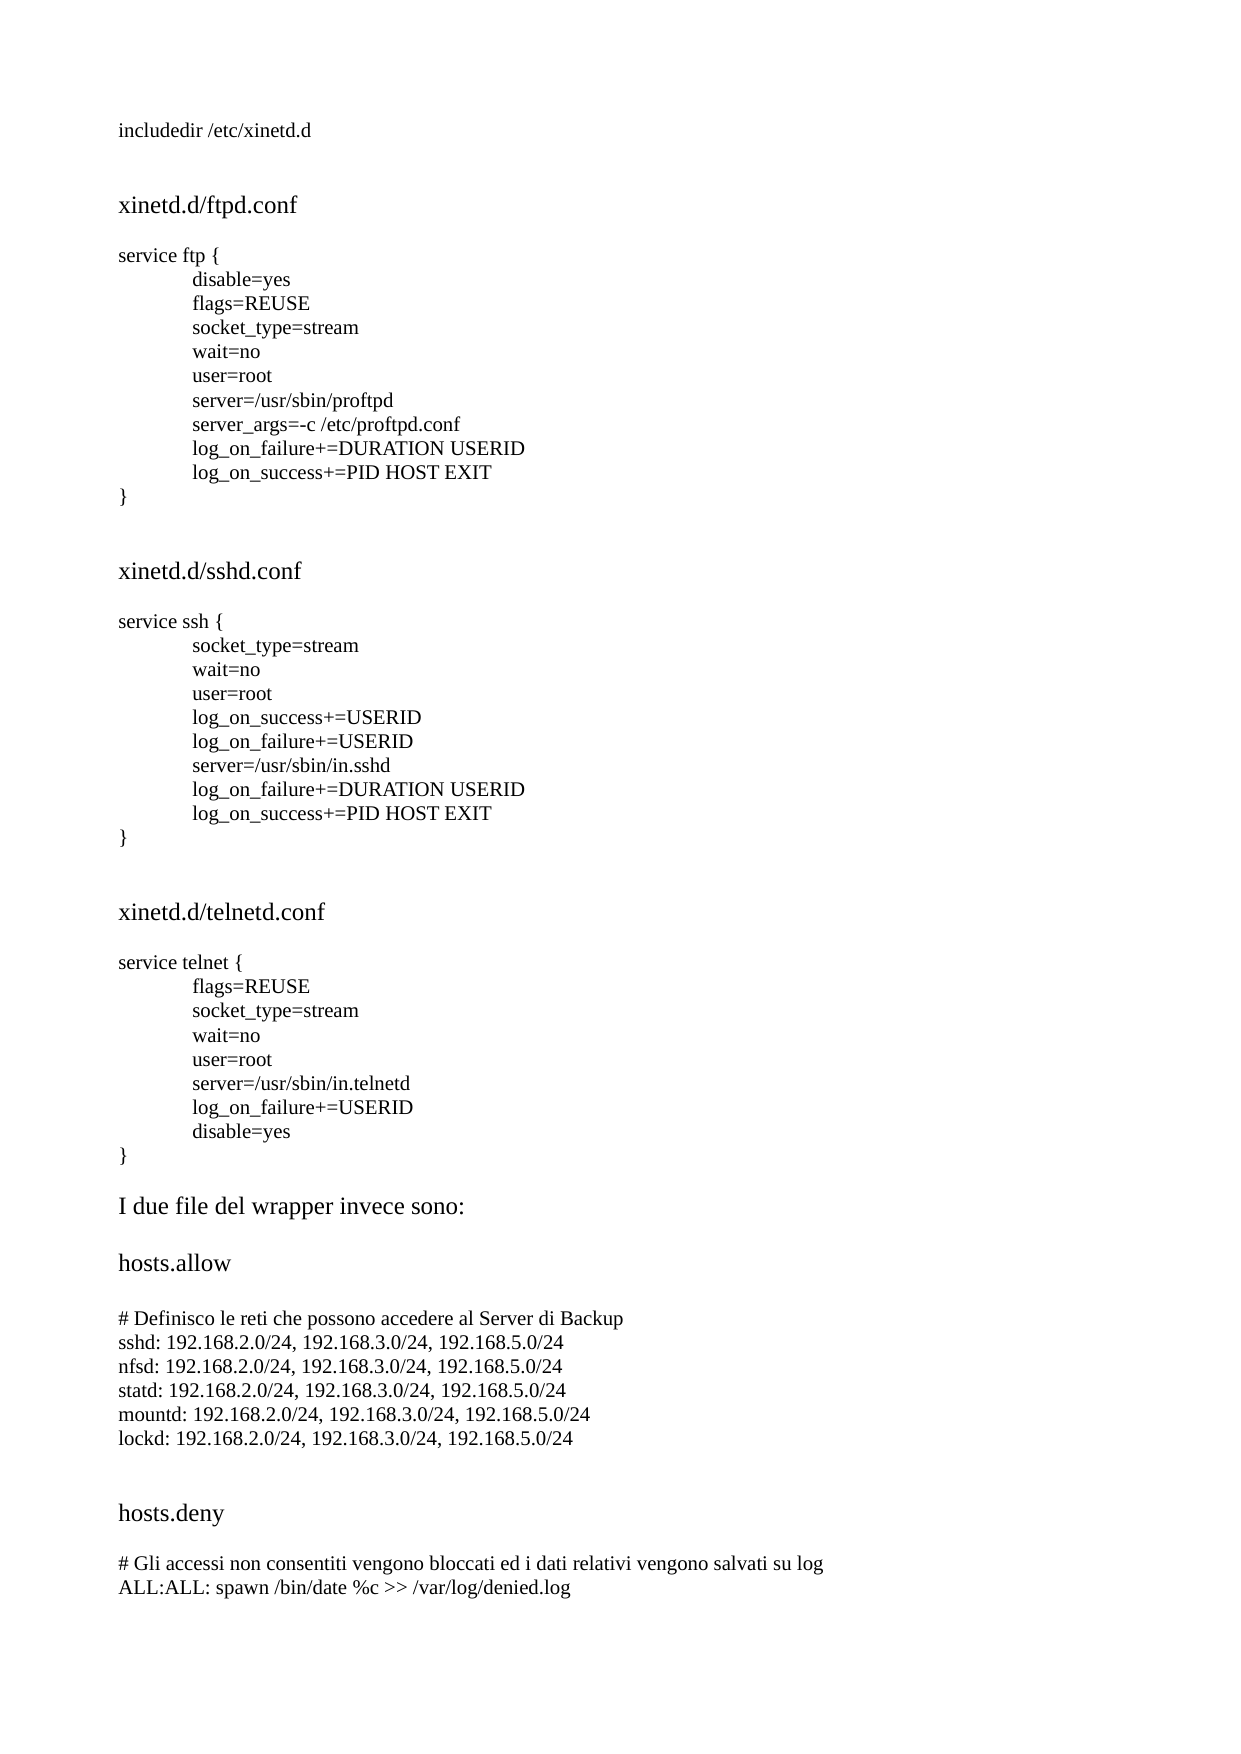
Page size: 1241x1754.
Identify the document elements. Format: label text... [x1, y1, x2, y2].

text I due file del wrapper invece sono: [118, 1191, 1122, 1220]
text # Gli accessi non consentiti vengono bloccati ed i dati relativi vengono salvati su log ALL:ALL: spawn /bin/date %c >> /var/log/denied.log [118, 1551, 1122, 1599]
text service ftp { disable=yes flags=REUSE socket_type=stream wait=no user=root server=/usr/sbin/proftpd server_args=-c /etc/proftpd.conf log_on_failure+=DURATION USERID log_on_success+=PID HOST EXIT } [118, 243, 1122, 508]
text service ssh { socket_type=stream wait=no user=root log_on_success+=USERID log_on_failure+=USERID server=/usr/sbin/in.sshd log_on_failure+=DURATION USERID log_on_success+=PID HOST EXIT } [118, 609, 1122, 849]
text # Definisco le reti che possono accedere al Server di Backup sshd: 192.168.2.0/24, 192.168.3.0/24, 192.168.5.0/24 nfsd: 192.168.2.0/24, 192.168.3.0/24, 192.168.5.0/24 statd: 192.168.2.0/24, 192.168.3.0/24, 192.168.5.0/24 mountd: 192.168.2.0/24, 192.168.3.0/24, 192.168.5.0/24 lockd: 192.168.2.0/24, 192.168.3.0/24, 192.168.5.0/24 [118, 1306, 1122, 1450]
text xinetd.d/sshd.conf [118, 556, 1122, 585]
text hosts.allow [118, 1248, 1122, 1277]
text includedir /etc/xinetd.d [118, 118, 1122, 166]
text hosts.deny [118, 1498, 1122, 1527]
text service telnet { flags=REUSE socket_type=stream wait=no user=root server=/usr/sbin/in.telnetd log_on_failure+=USERID disable=yes } [118, 950, 1122, 1191]
text xinetd.d/ftpd.conf [118, 190, 1122, 219]
text xinetd.d/telnetd.conf [118, 897, 1122, 926]
